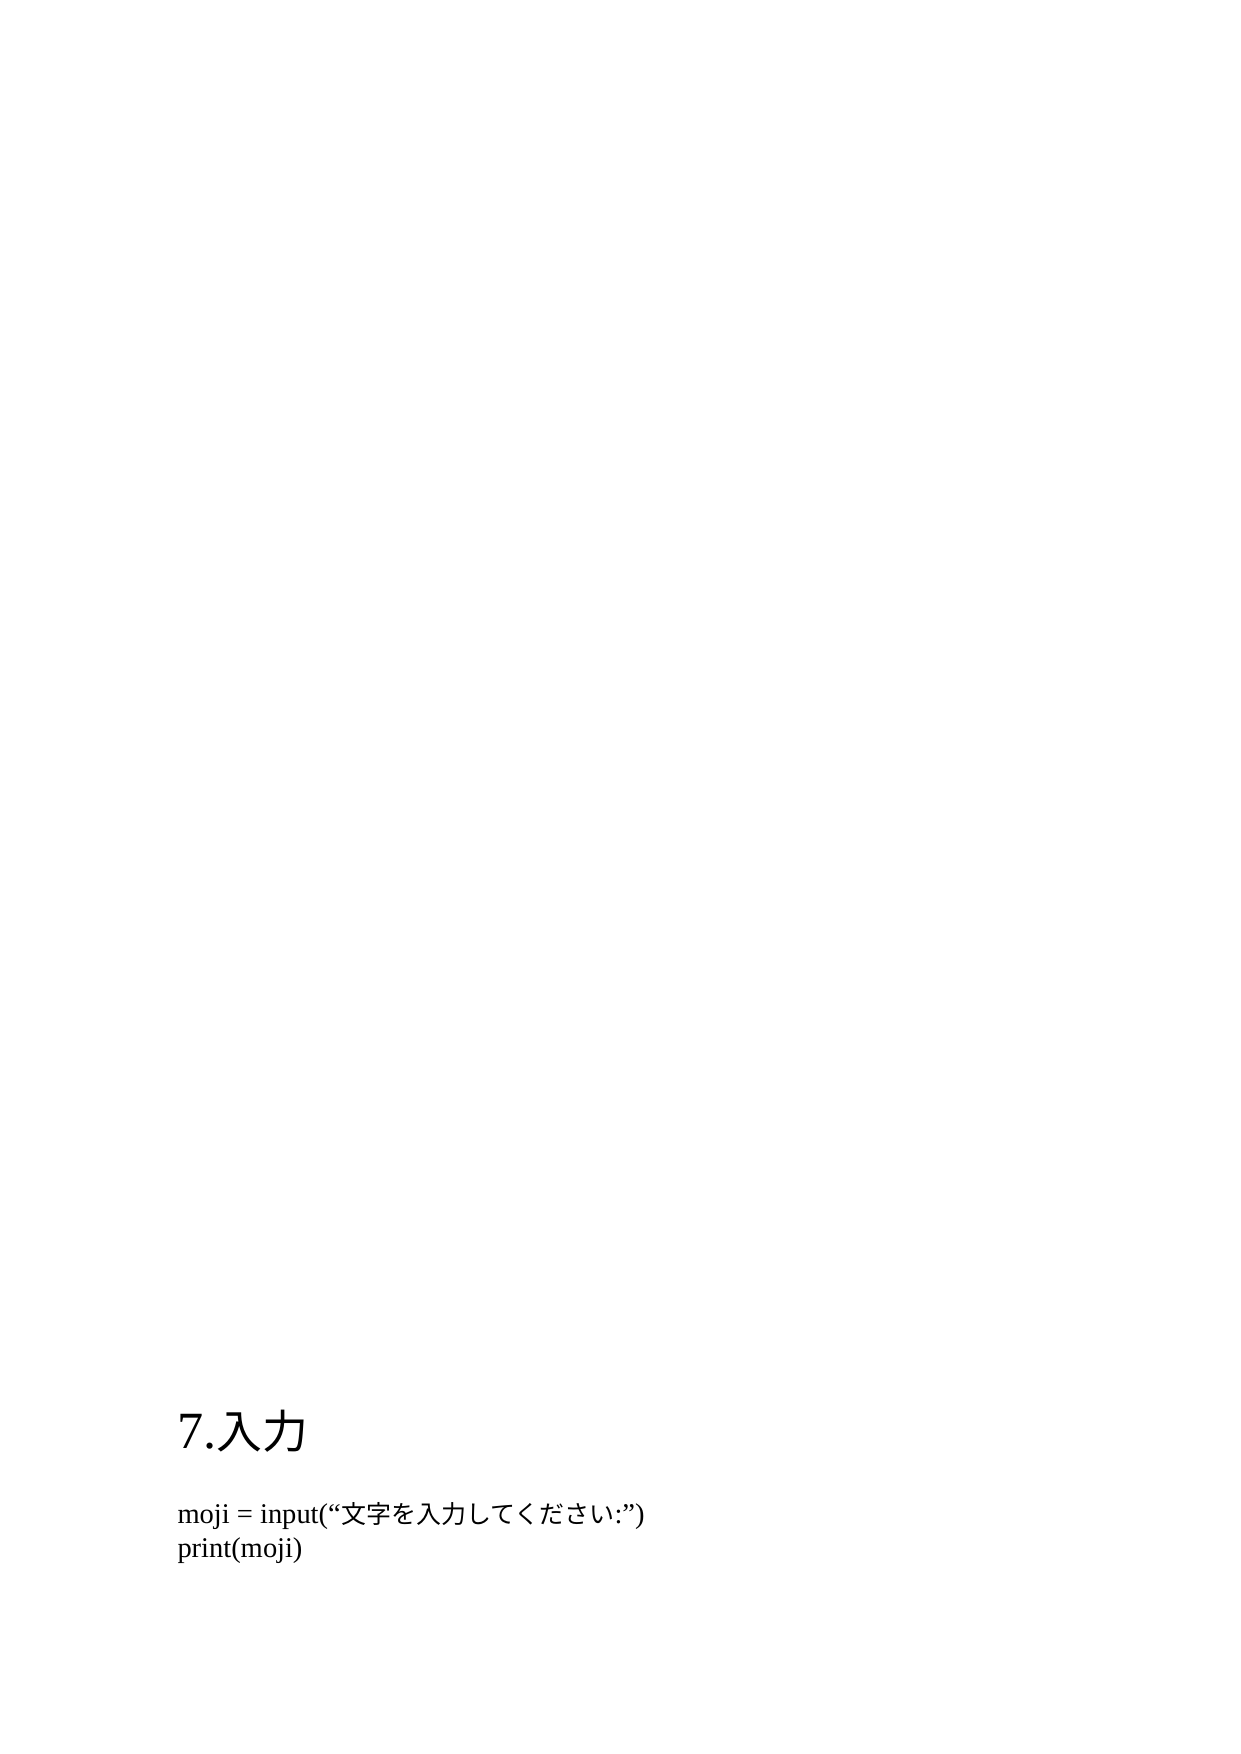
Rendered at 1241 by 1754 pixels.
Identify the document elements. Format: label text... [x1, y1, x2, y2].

text moji = input(“文字を入力してください:”) [177, 1494, 1063, 1531]
text print(moji) [177, 1531, 1063, 1563]
text 7.入力 [177, 1395, 1063, 1461]
